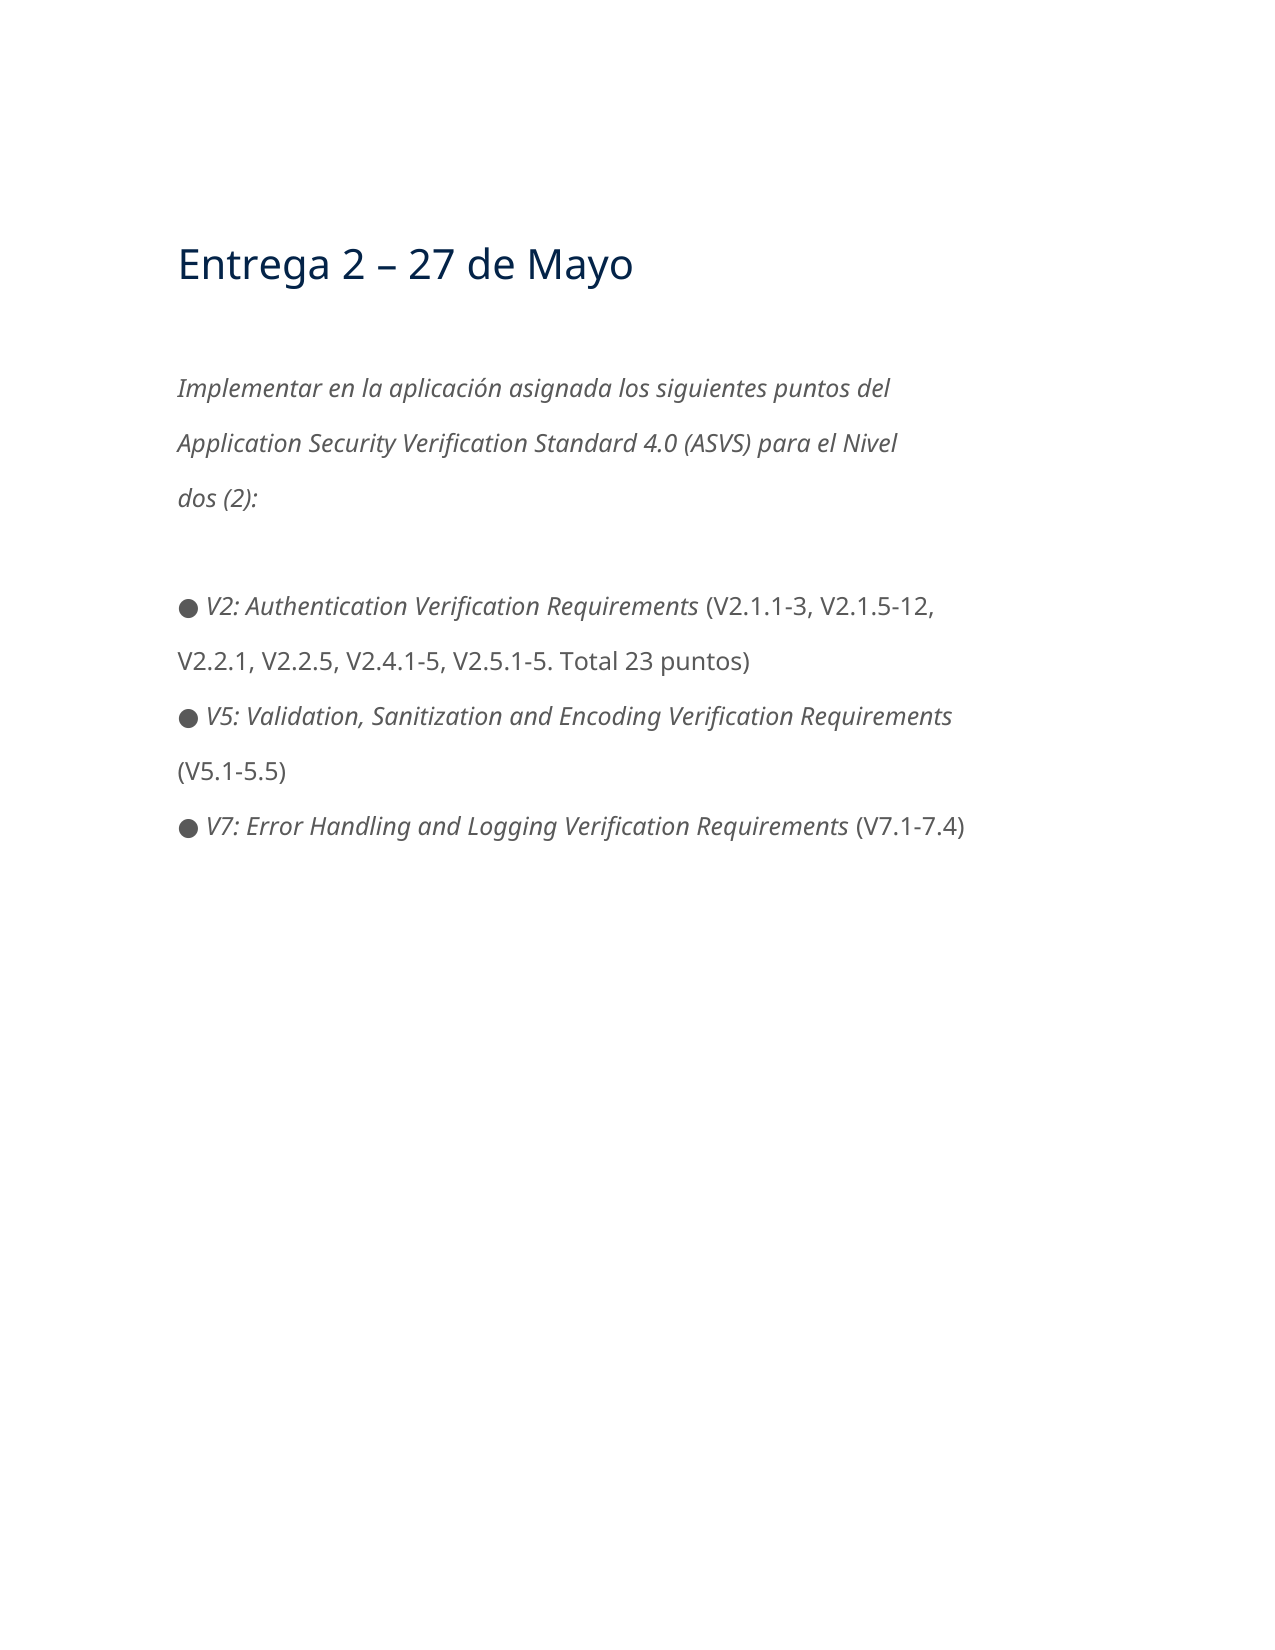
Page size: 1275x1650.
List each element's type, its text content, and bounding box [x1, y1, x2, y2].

subtitle (V5.1-5.5) [177, 754, 1098, 788]
subtitle Entrega 2 – 27 de Mayo [177, 235, 1098, 292]
subtitle ● V7: Error Handling and Logging Verification Requirements (V7.1-7.4) [177, 808, 1098, 843]
subtitle ● V5: Validation, Sanitization and Encoding Verification Requirements [177, 699, 1098, 733]
subtitle Implementar en la aplicación asignada los siguientes puntos del [177, 370, 1098, 404]
subtitle ● V2: Authentication Verification Requirements (V2.1.1-3, V2.1.5-12, [177, 589, 1098, 623]
subtitle Application Security Verification Standard 4.0 (ASVS) para el Nivel [177, 425, 1098, 459]
subtitle V2.2.1, V2.2.5, V2.4.1-5, V2.5.1-5. Total 23 puntos) [177, 644, 1098, 678]
subtitle dos (2): [177, 480, 1098, 514]
